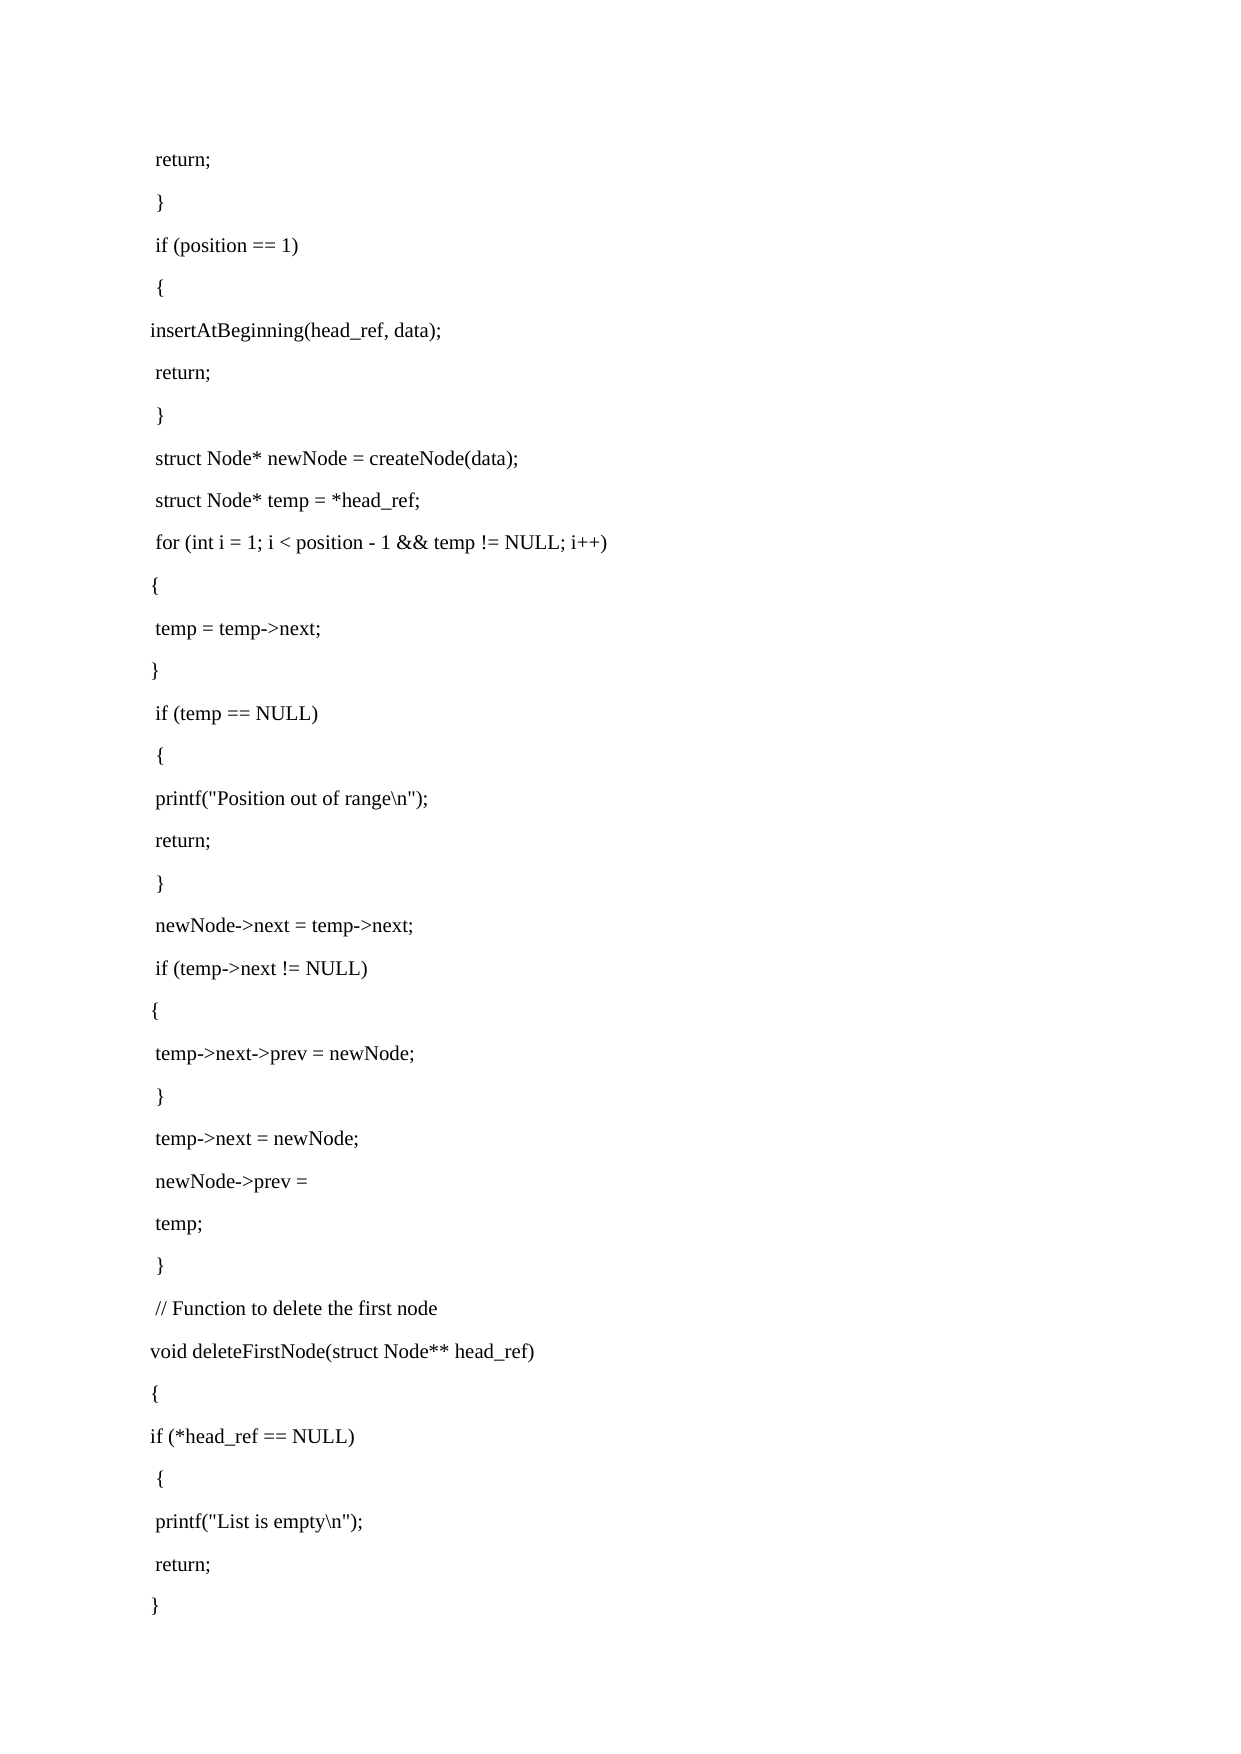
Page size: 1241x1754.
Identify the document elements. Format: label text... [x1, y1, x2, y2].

text { [150, 1381, 1136, 1405]
text { [150, 573, 1136, 597]
text } [150, 658, 1136, 682]
text { [155, 275, 1136, 299]
text } [155, 190, 1136, 214]
text void deleteFirstNode(struct Node** head_ref) [150, 1338, 1136, 1363]
text if (position == 1) [155, 233, 1136, 257]
text } [155, 403, 1136, 427]
text struct Node* newNode = createNode(data); struct Node* temp = *head_ref; [155, 445, 520, 512]
text printf("List is empty\n"); return; [155, 1509, 365, 1576]
text return; [155, 147, 1136, 171]
text } [155, 1253, 1136, 1277]
text } [150, 1594, 1136, 1617]
text for (int i = 1; i < position - 1 && temp != NULL; i++) [155, 530, 1136, 554]
text } [155, 1084, 1136, 1108]
text // Function to delete the first node [155, 1296, 1136, 1320]
text { [155, 1466, 1136, 1490]
text printf("Position out of range\n"); return; [155, 786, 430, 852]
text } [155, 871, 1136, 895]
text newNode->next = temp->next; if (temp->next != NULL) [155, 913, 416, 980]
text if (*head_ref == NULL) [150, 1424, 1136, 1448]
text temp->next->prev = newNode; [155, 1041, 1136, 1065]
text insertAtBeginning(head_ref, data); return; [150, 318, 443, 384]
text { [155, 743, 1136, 767]
text { [150, 998, 1136, 1022]
text if (temp == NULL) [155, 701, 1136, 725]
text temp = temp->next; [155, 616, 1136, 639]
text temp->next = newNode; newNode->prev = temp; [155, 1126, 360, 1235]
